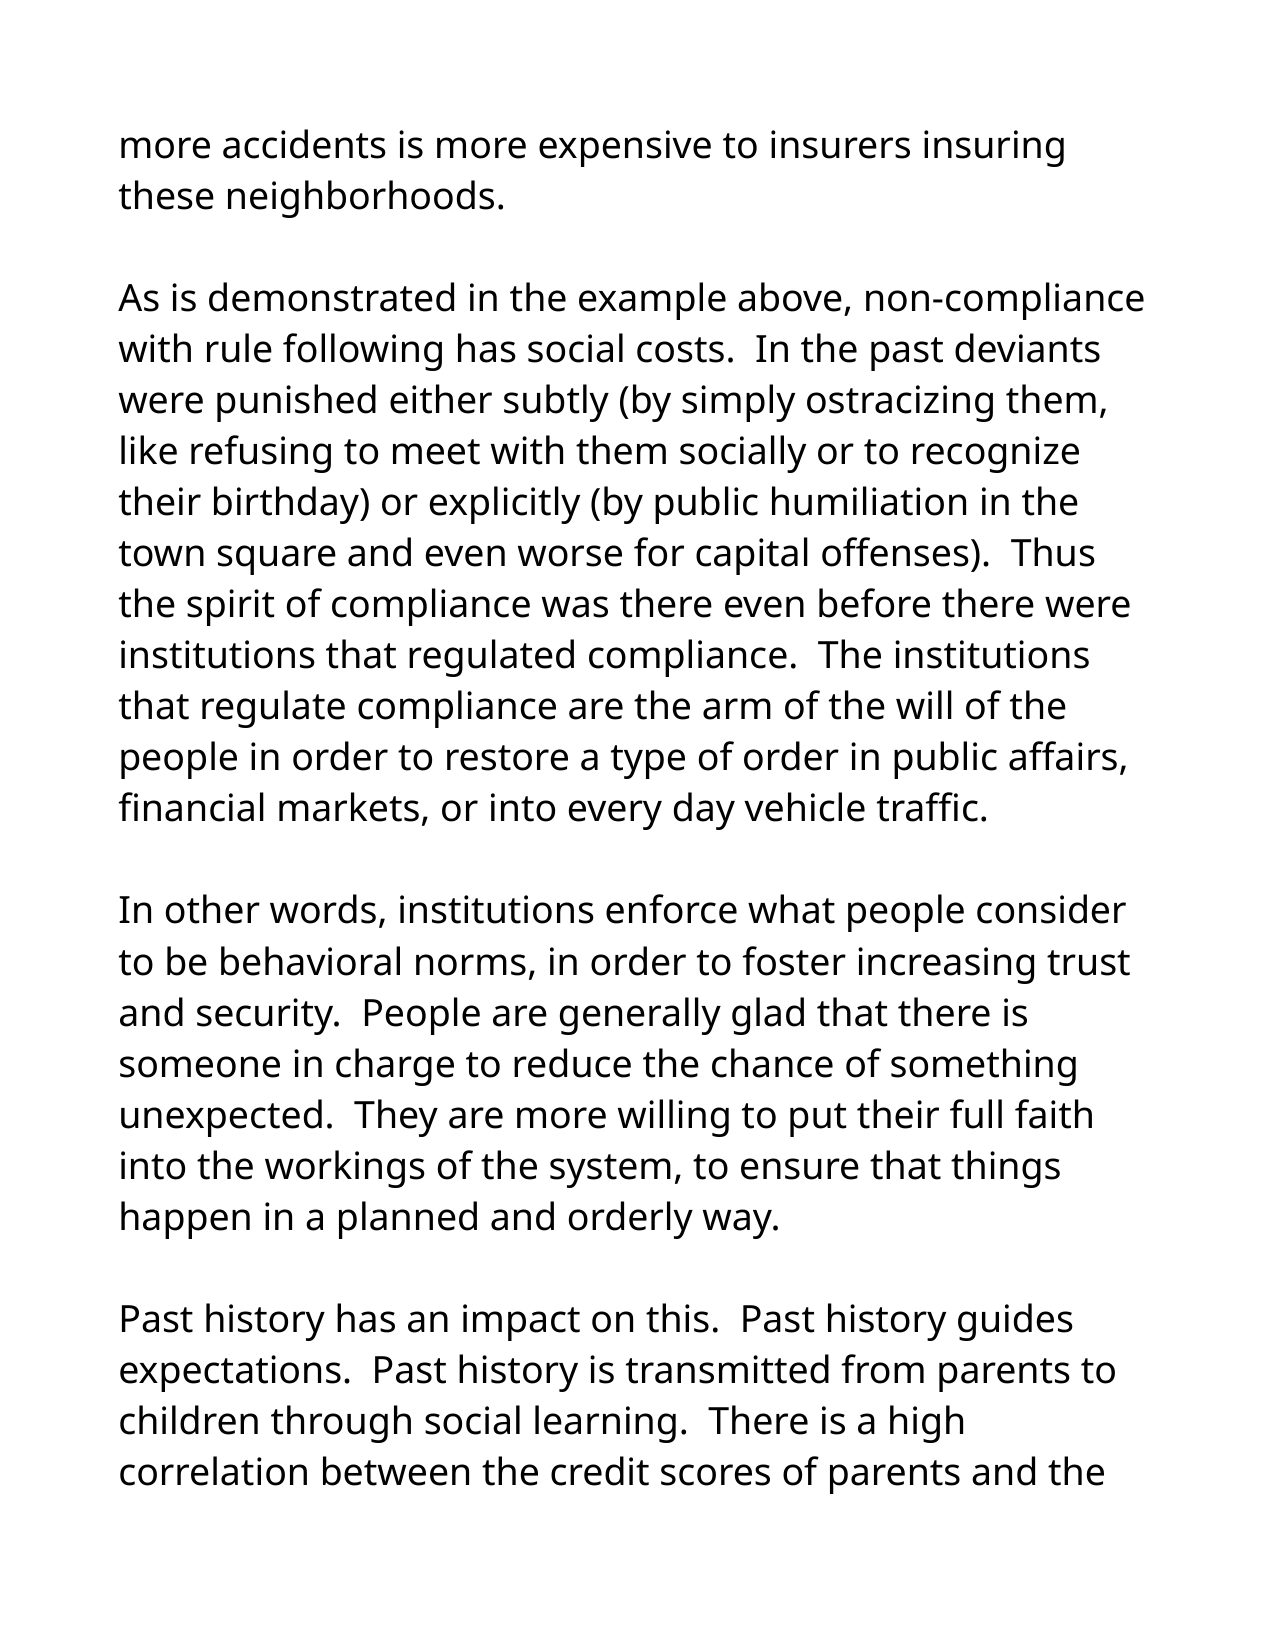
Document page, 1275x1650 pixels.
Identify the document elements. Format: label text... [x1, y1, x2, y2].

text In other words, institutions enforce what people consider to be behavioral norms, in order to foster increasing trust and security. People are generally glad that there is someone in charge to reduce the chance of something unexpected. They are more willing to put their full faith into the workings of the system, to ensure that things happen in a planned and orderly way. [118, 884, 1157, 1241]
text Past history has an impact on this. Past history guides expectations. Past history is transmitted from parents to children through social learning. There is a high correlation between the credit scores of parents and the [118, 1292, 1157, 1496]
text more accidents is more expensive to insurers insuring these neighborhoods. [118, 118, 1157, 220]
text As is demonstrated in the example above, non-compliance with rule following has social costs. In the past deviants were punished either subtly (by simply ostracizing them, like refusing to meet with them socially or to recognize their birthday) or explicitly (by public humiliation in the town square and even worse for capital offenses). Thus the spirit of compliance was there even before there were institutions that regulated compliance. The institutions that regulate compliance are the arm of the will of the people in order to restore a type of order in public affairs, financial markets, or into every day vehicle traffic. [118, 271, 1157, 833]
